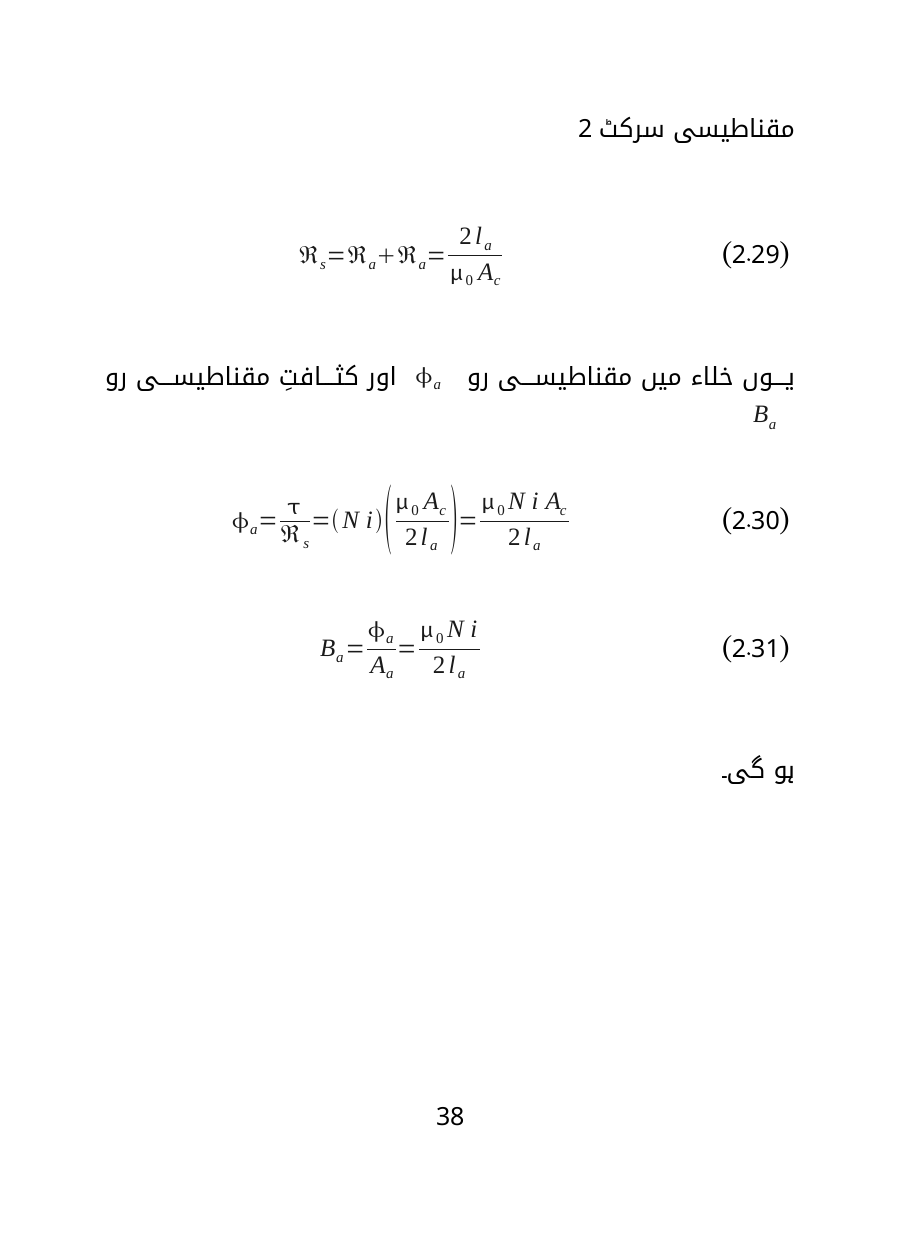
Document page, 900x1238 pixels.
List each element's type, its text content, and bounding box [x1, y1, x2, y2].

table_header (2.30) [688, 479, 795, 576]
table_header [105, 479, 688, 576]
table_header (2.31) [686, 610, 795, 700]
text یوں خلاء میں مقناطیسی رو اور کثافتِ مقناطیسی رو [105, 353, 795, 432]
table_header [105, 216, 688, 307]
table_header [105, 610, 686, 700]
text ہو گی۔ [105, 747, 795, 794]
table_header (2.29) [688, 216, 795, 307]
